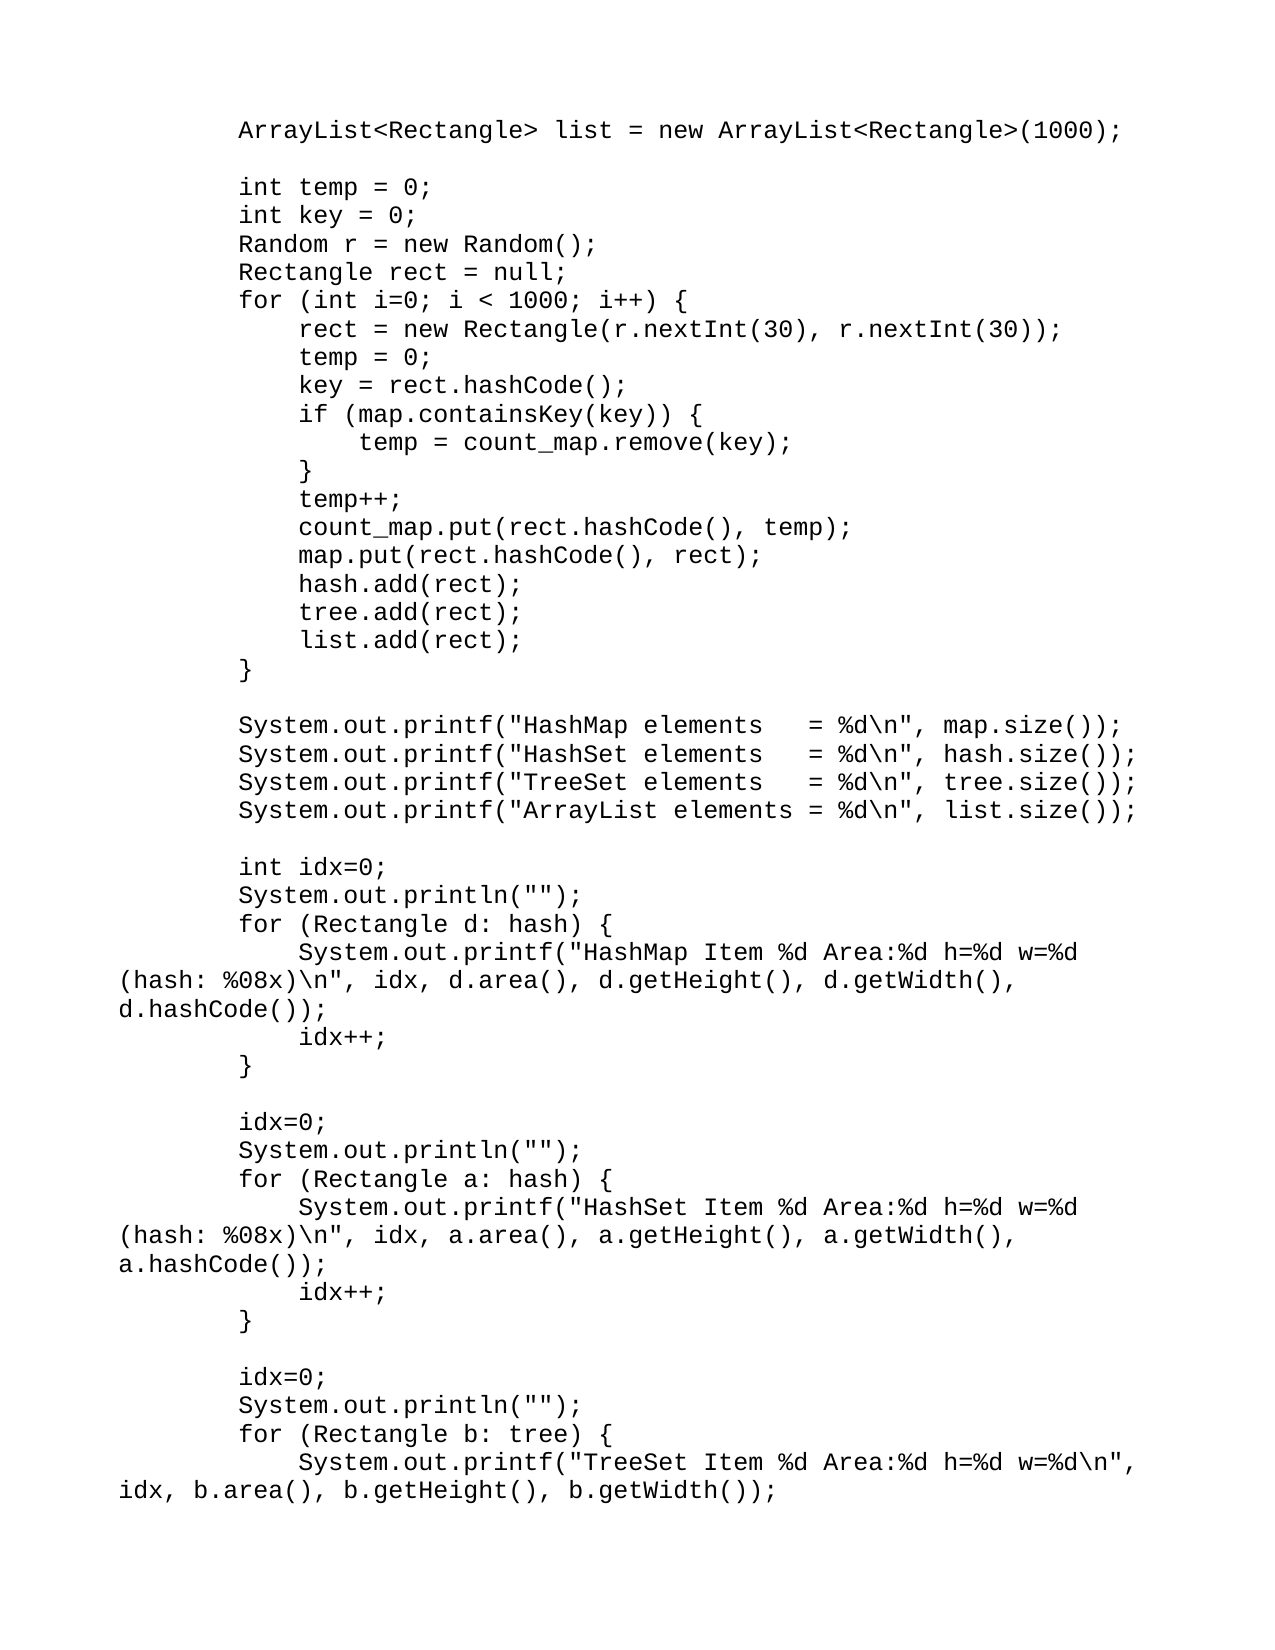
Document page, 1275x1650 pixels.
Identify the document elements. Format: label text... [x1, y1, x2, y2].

text list.add(rect); [118, 628, 1157, 656]
text System.out.printf("HashMap elements = %d\n", map.size()); [118, 713, 1157, 741]
text System.out.printf("HashSet Item %d Area:%d h=%d w=%d (hash: %08x)\n", idx, a.area(), a.getHeight(), a.getWidth(), a.hashCode()); [118, 1195, 1157, 1280]
text tree.add(rect); [118, 600, 1157, 628]
text System.out.printf("HashSet elements = %d\n", hash.size()); [118, 741, 1157, 770]
text map.put(rect.hashCode(), rect); [118, 543, 1157, 571]
text for (Rectangle d: hash) { [118, 911, 1157, 940]
text key = rect.hashCode(); [118, 373, 1157, 401]
text System.out.printf("HashMap Item %d Area:%d h=%d w=%d (hash: %08x)\n", idx, d.area(), d.getHeight(), d.getWidth(), d.hashCode()); [118, 940, 1157, 1025]
text idx=0; [118, 1365, 1157, 1393]
text idx=0; [118, 1110, 1157, 1138]
text for (int i=0; i < 1000; i++) { [118, 288, 1157, 316]
text int temp = 0; [118, 175, 1157, 203]
text idx++; [118, 1025, 1157, 1053]
text } [118, 1053, 1157, 1081]
text System.out.println(""); [118, 883, 1157, 911]
text if (map.containsKey(key)) { [118, 401, 1157, 430]
text int key = 0; [118, 203, 1157, 231]
text Random r = new Random(); [118, 231, 1157, 260]
text System.out.printf("TreeSet elements = %d\n", tree.size()); [118, 770, 1157, 798]
text hash.add(rect); [118, 571, 1157, 600]
text for (Rectangle b: tree) { [118, 1421, 1157, 1450]
text } [118, 1308, 1157, 1336]
text count_map.put(rect.hashCode(), temp); [118, 515, 1157, 543]
text for (Rectangle a: hash) { [118, 1166, 1157, 1195]
text temp = 0; [118, 345, 1157, 373]
text temp++; [118, 486, 1157, 515]
text System.out.println(""); [118, 1138, 1157, 1166]
text ArrayList<Rectangle> list = new ArrayList<Rectangle>(1000); [118, 118, 1157, 146]
text } [118, 656, 1157, 685]
text System.out.printf("TreeSet Item %d Area:%d h=%d w=%d\n", idx, b.area(), b.getHeight(), b.getWidth()); [118, 1450, 1157, 1506]
text Rectangle rect = null; [118, 260, 1157, 288]
text } [118, 458, 1157, 486]
text idx++; [118, 1280, 1157, 1308]
text rect = new Rectangle(r.nextInt(30), r.nextInt(30)); [118, 316, 1157, 345]
text System.out.println(""); [118, 1393, 1157, 1421]
text temp = count_map.remove(key); [118, 430, 1157, 458]
text int idx=0; [118, 855, 1157, 883]
text System.out.printf("ArrayList elements = %d\n", list.size()); [118, 798, 1157, 826]
